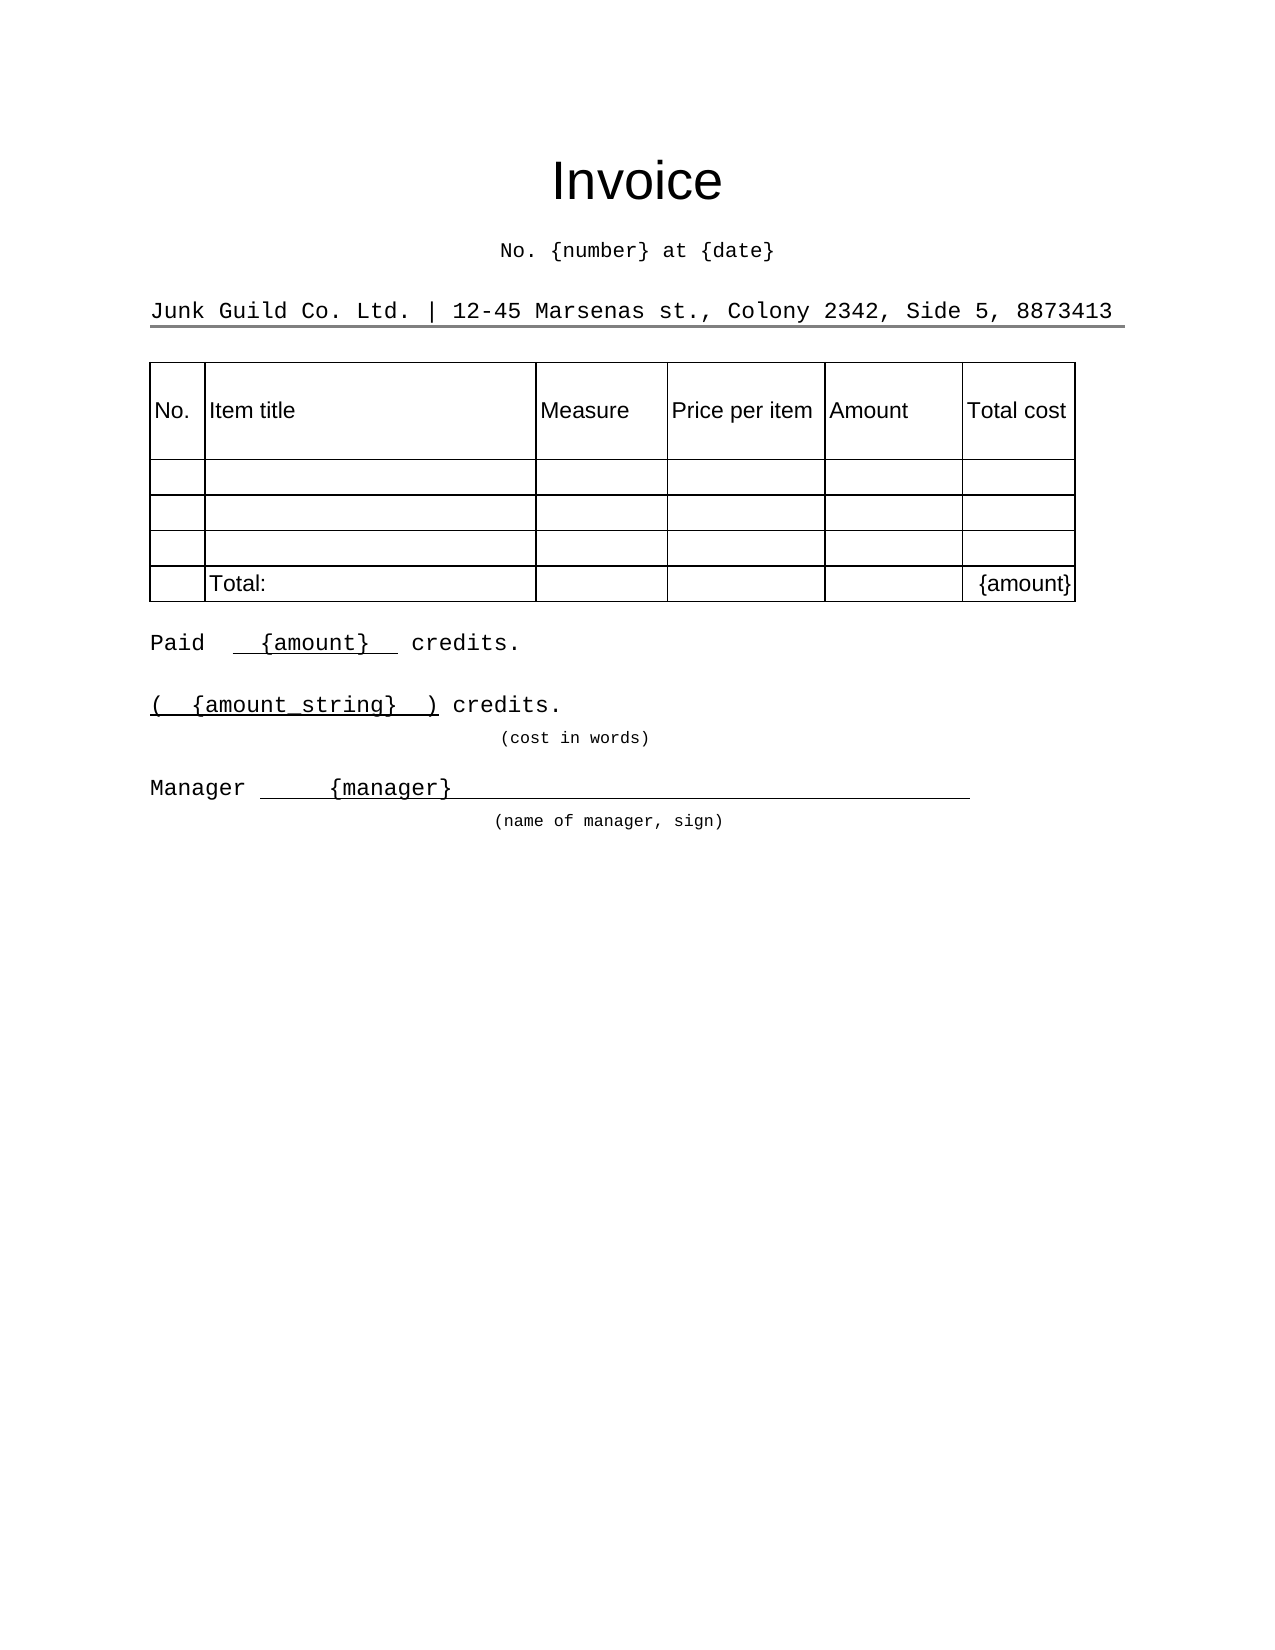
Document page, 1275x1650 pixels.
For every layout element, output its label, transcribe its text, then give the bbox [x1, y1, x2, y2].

table_cell [963, 531, 1074, 565]
table_cell [537, 496, 667, 530]
table_cell [826, 567, 962, 601]
text (name of manager, sign) [150, 812, 1125, 831]
table_cell [826, 531, 962, 565]
table_cell [826, 460, 962, 494]
table_cell [668, 496, 824, 530]
text (cost in words) [150, 729, 1125, 748]
text Junk Guild Co. Ltd. | 12-45 Marsenas st., Colony 2342, Side 5, 8873413 [150, 299, 1125, 325]
table_cell [668, 567, 824, 601]
table_cell [206, 496, 535, 530]
table_cell Total: [206, 567, 535, 601]
table_cell [537, 567, 667, 601]
table_cell [537, 531, 667, 565]
text ( {amount_string} ) credits. [150, 693, 1125, 719]
table_header Amount [826, 363, 962, 459]
table_cell [151, 567, 204, 601]
table_header Measure [537, 363, 667, 459]
table_cell [151, 496, 204, 530]
table_cell {amount} [963, 567, 1074, 601]
table_cell [963, 460, 1074, 494]
text Manager {manager} [150, 777, 1125, 803]
table_header Total cost [963, 363, 1074, 459]
text Paid {amount} credits. [150, 632, 1125, 658]
table_cell [826, 496, 962, 530]
text No. {number} at {date} [150, 240, 1125, 263]
table_cell [668, 460, 824, 494]
table_cell [151, 531, 204, 565]
table_cell [537, 460, 667, 494]
table_header Price per item [668, 363, 824, 459]
table_header No. [151, 363, 204, 459]
table_cell [668, 531, 824, 565]
table_cell [963, 496, 1074, 530]
table_cell [206, 460, 535, 494]
title Invoice [150, 150, 1125, 211]
table_cell [206, 531, 535, 565]
table_cell [151, 460, 204, 494]
table_header Item title [206, 363, 535, 459]
